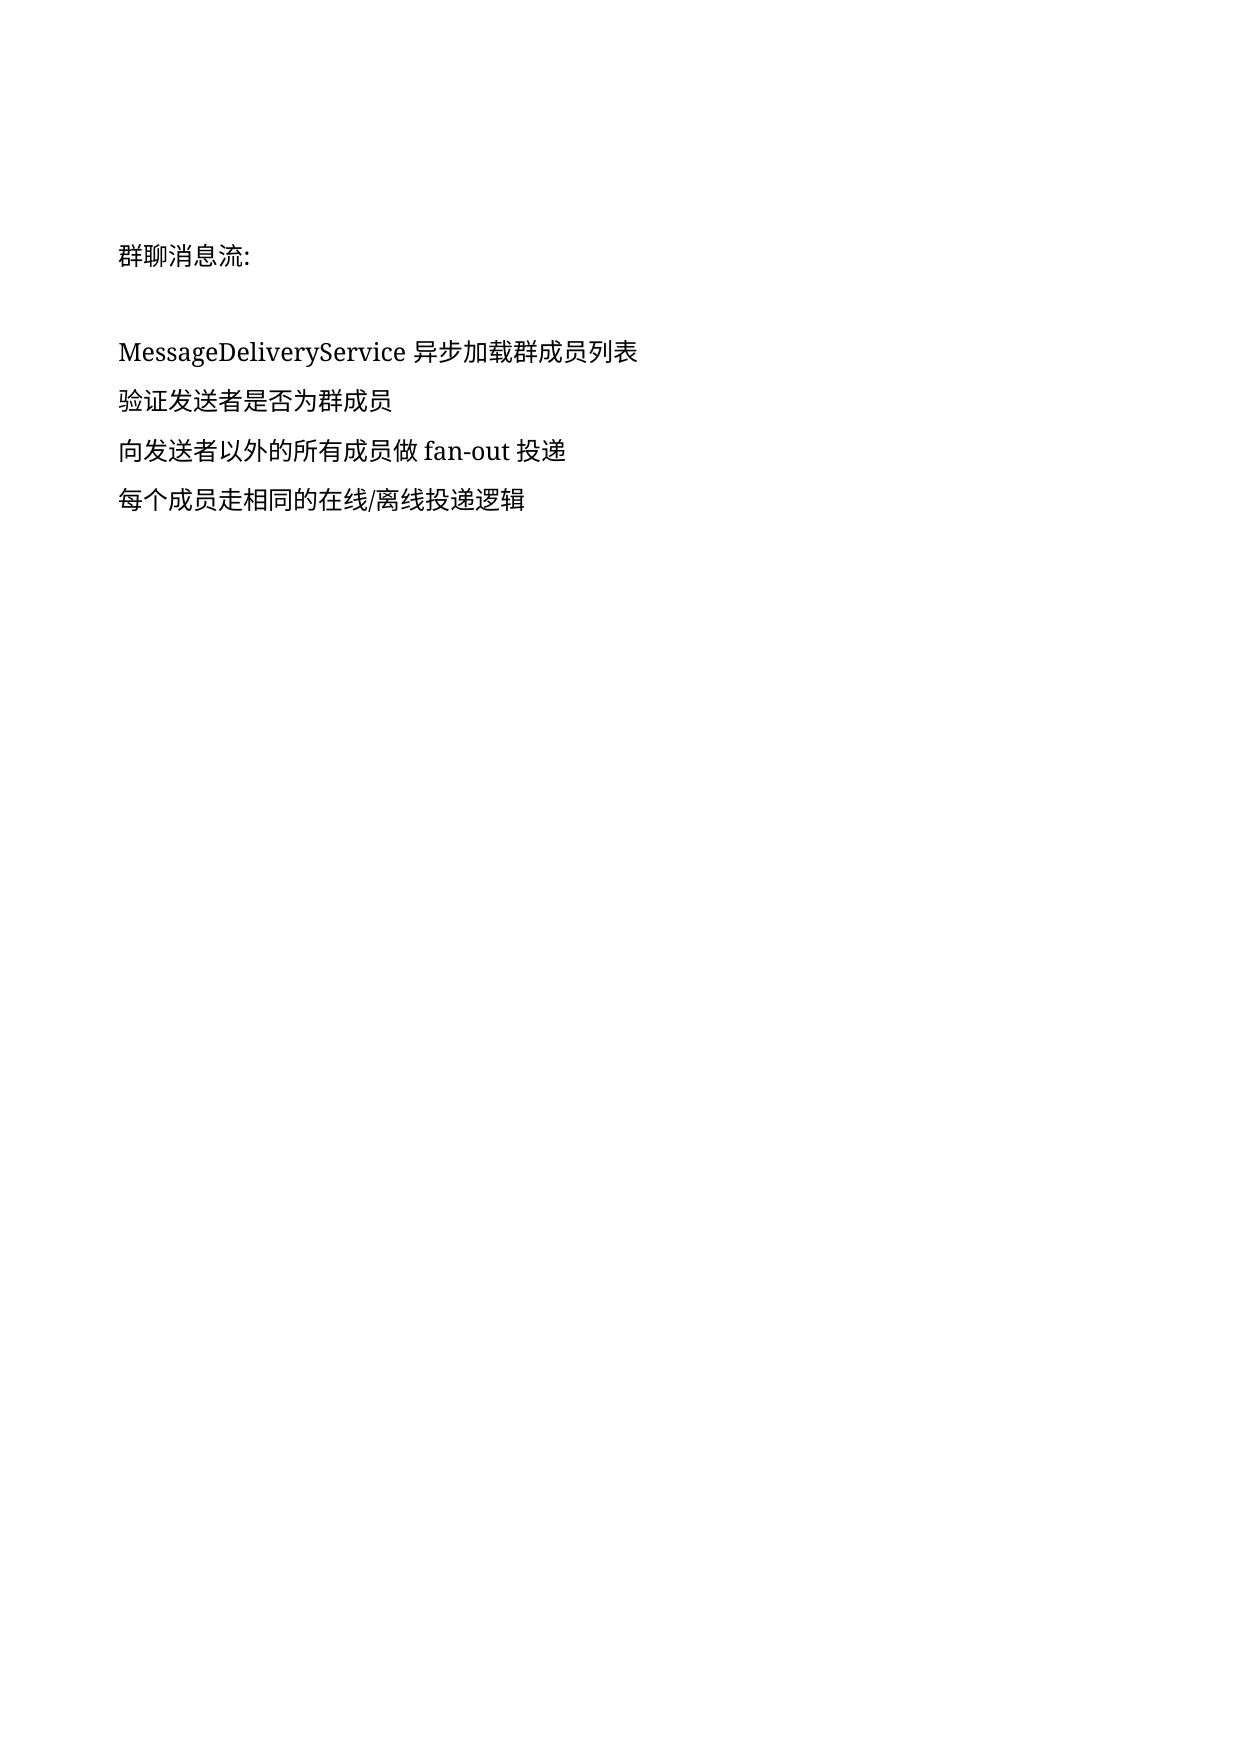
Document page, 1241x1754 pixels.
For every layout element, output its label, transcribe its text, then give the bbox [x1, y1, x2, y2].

text MessageDeliveryService 异步加载群成员列表 [118, 332, 1122, 369]
text 群聊消息流: [118, 236, 1122, 272]
text 每个成员走相同的在线/离线投递逻辑 [118, 481, 1122, 517]
text 向发送者以外的所有成员做 fan-out 投递 [118, 431, 1122, 467]
text 验证发送者是否为群成员 [118, 382, 1122, 418]
